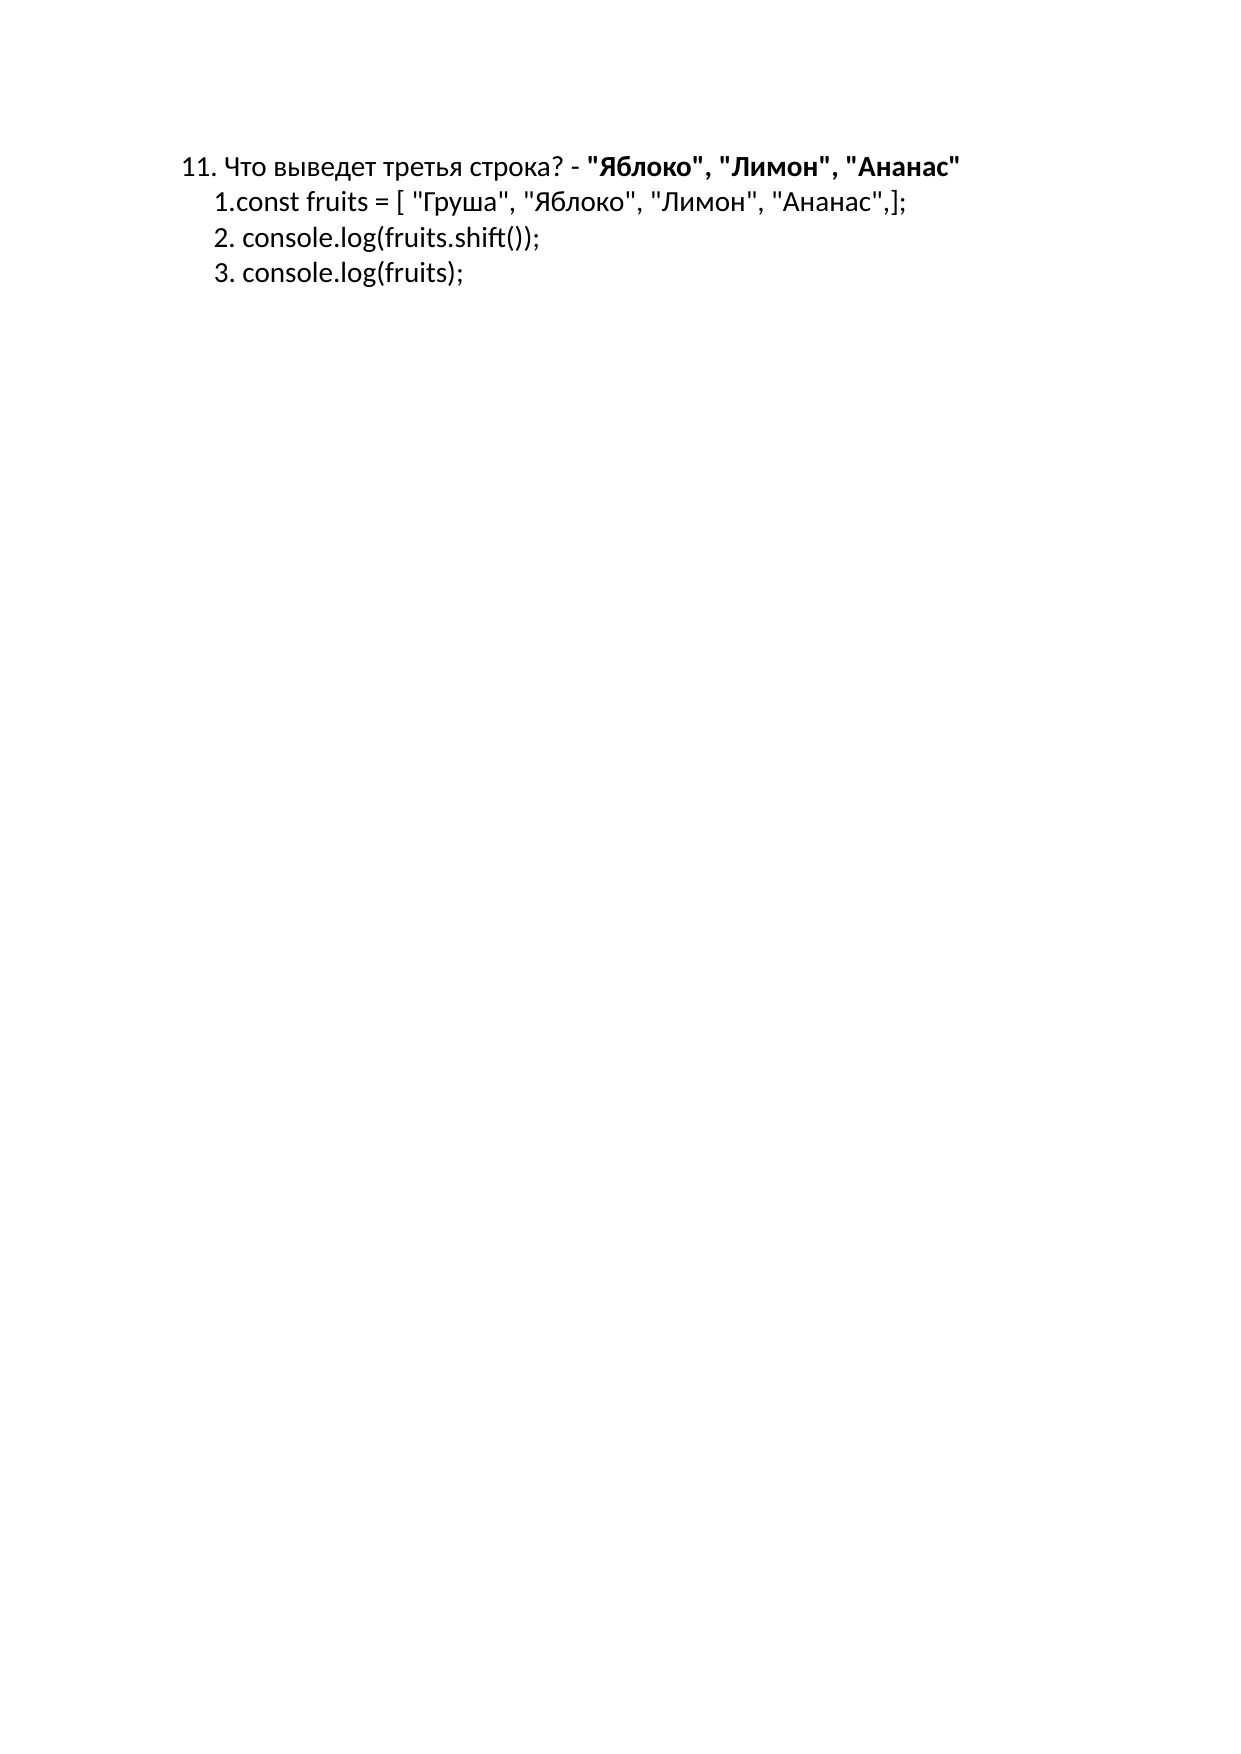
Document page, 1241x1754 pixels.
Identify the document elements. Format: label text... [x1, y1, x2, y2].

text 2. console.log(fruits.shift()); [148, 219, 1093, 254]
text 1.const fruits = [ "Груша", "Яблоко", "Лимон", "Ананас",]; [148, 183, 1093, 219]
text 3. console.log(fruits); [148, 254, 1093, 290]
text 11. Что выведет третья строка? - "Яблоко", "Лимон", "Ананас" [148, 148, 1093, 183]
